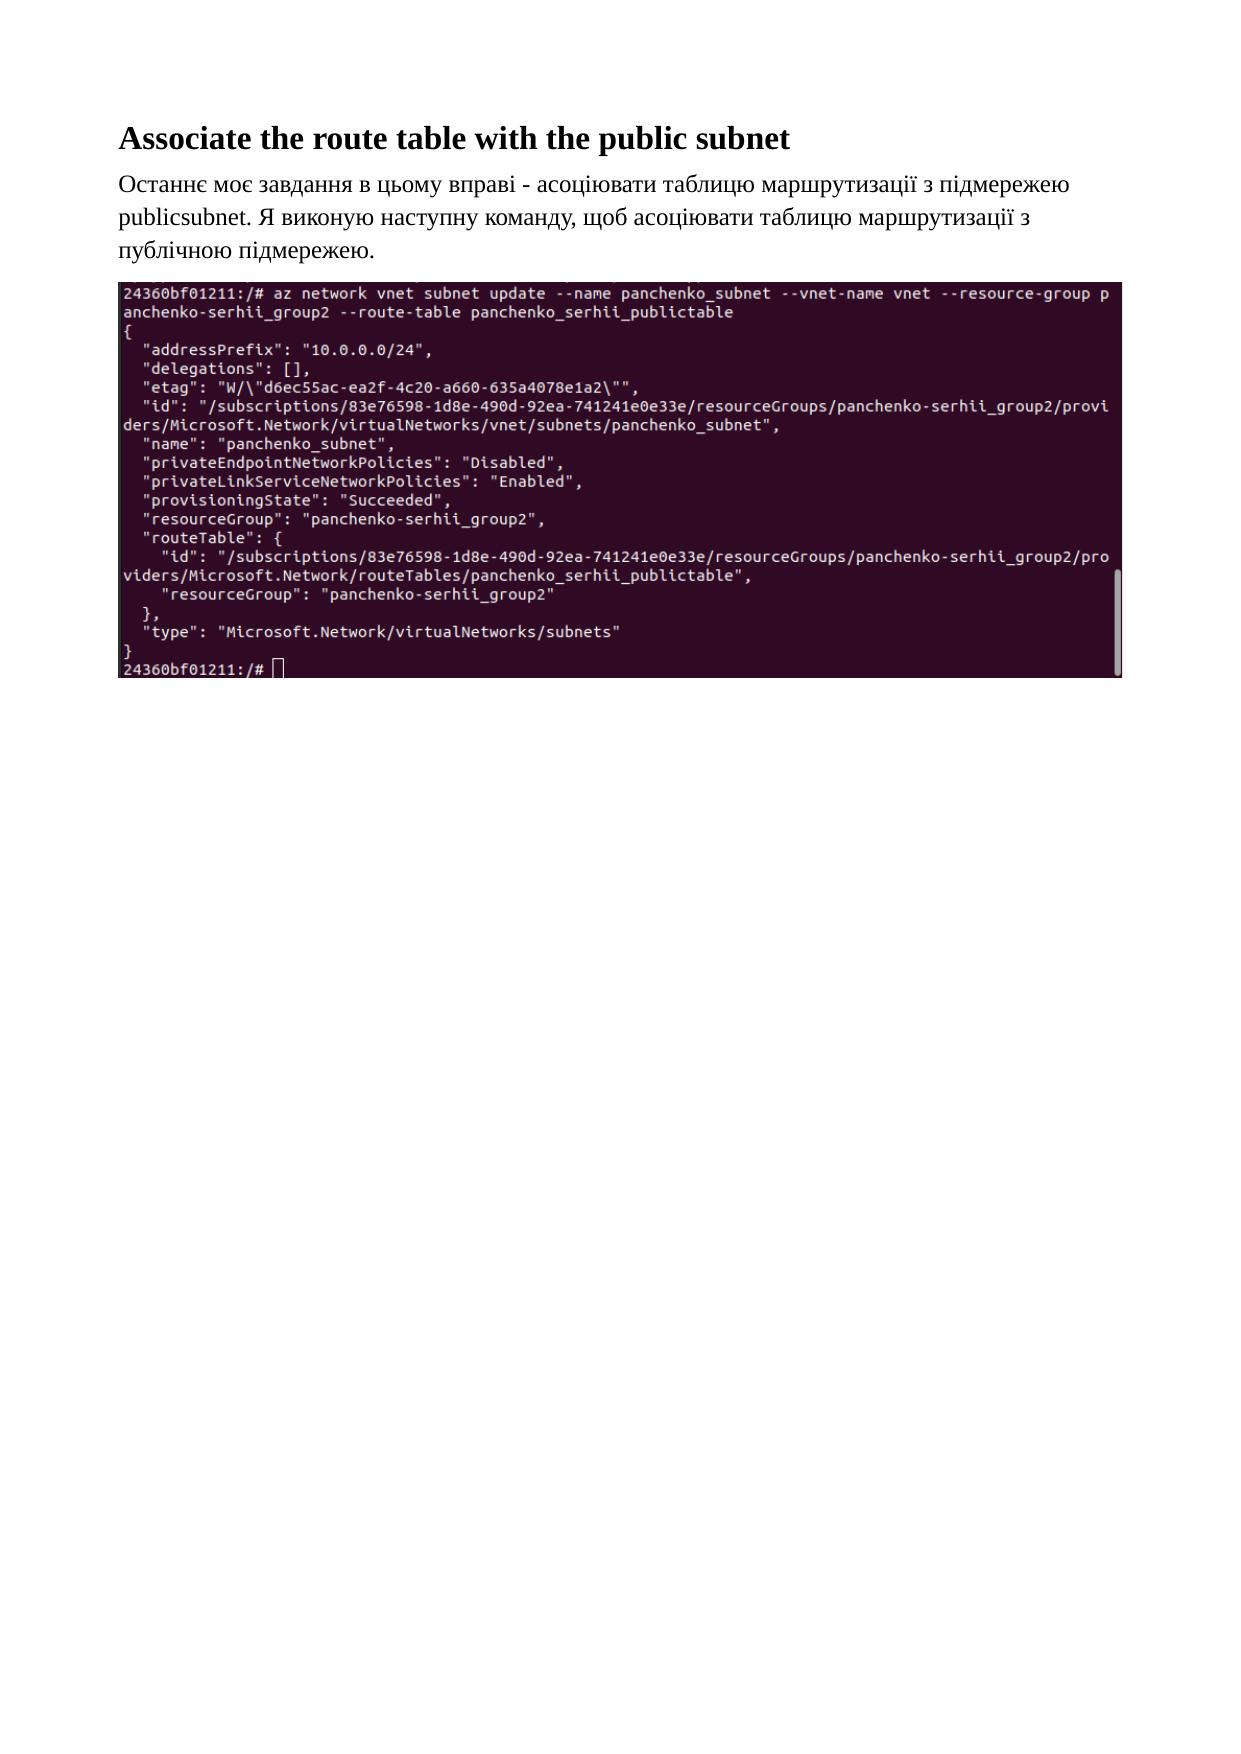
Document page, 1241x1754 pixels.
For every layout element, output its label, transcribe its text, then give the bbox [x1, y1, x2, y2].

text Останнє моє завдання в цьому вправі - асоціювати таблицю маршрутизації з підмережею publicsubnet. Я виконую наступну команду, щоб асоціювати таблицю маршрутизації з публічною підмережею. [118, 169, 1122, 264]
subtitle Associate the route table with the public subnet [118, 118, 1122, 156]
picture [118, 282, 1123, 678]
